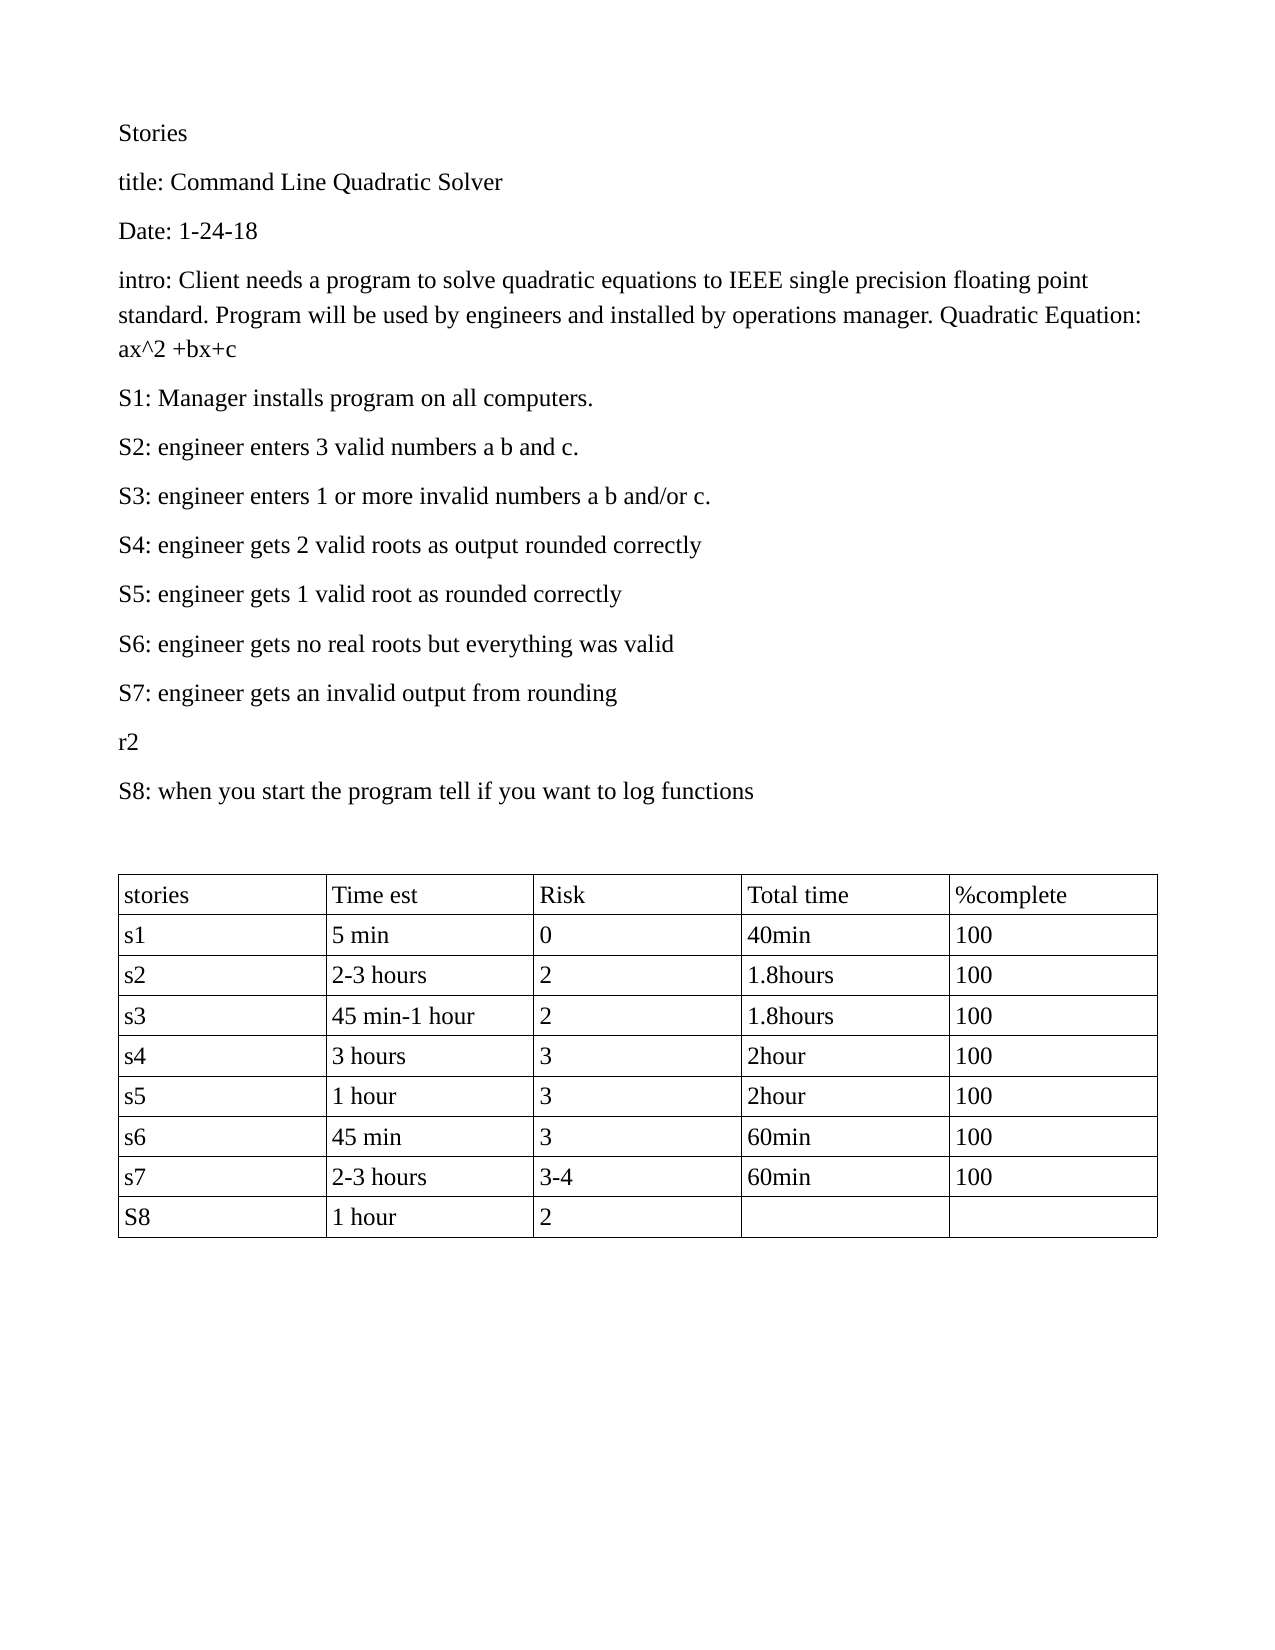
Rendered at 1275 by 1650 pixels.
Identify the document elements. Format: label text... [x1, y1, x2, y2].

table_cell 3 hours [327, 1036, 533, 1076]
table_cell 3 [534, 1117, 741, 1156]
text S7: engineer gets an invalid output from rounding [118, 678, 1157, 706]
table_cell s2 [119, 956, 326, 995]
text intro: Client needs a program to solve quadratic equations to IEEE single precision floating point standard. Program will be used by engineers and installed by operations manager. Quadratic Equation: ax^2 +bx+c [118, 265, 1157, 363]
table_header Risk [534, 875, 741, 914]
table_cell S8 [119, 1197, 326, 1237]
table_cell 60min [742, 1117, 949, 1156]
table_cell s4 [119, 1036, 326, 1076]
table_cell 100 [950, 1077, 1157, 1116]
table_cell [742, 1197, 949, 1237]
table_cell 100 [950, 1036, 1157, 1076]
table_cell 3 [534, 1077, 741, 1116]
table_cell 2 [534, 1197, 741, 1237]
table_cell 3 [534, 1036, 741, 1076]
table_cell 100 [950, 915, 1157, 954]
table_cell 100 [950, 1157, 1157, 1196]
table_cell 2hour [742, 1077, 949, 1116]
table_header Time est [327, 875, 533, 914]
table_cell s3 [119, 996, 326, 1035]
table_cell 40min [742, 915, 949, 954]
table_cell 5 min [327, 915, 533, 954]
table_cell 45 min [327, 1117, 533, 1156]
text S4: engineer gets 2 valid roots as output rounded correctly [118, 531, 1157, 559]
table_cell 2 [534, 996, 741, 1035]
table_header stories [119, 875, 326, 914]
text title: Command Line Quadratic Solver [118, 167, 1157, 196]
table_cell s1 [119, 915, 326, 954]
table_cell 45 min-1 hour [327, 996, 533, 1035]
table_cell 100 [950, 1117, 1157, 1156]
table_cell 1 hour [327, 1077, 533, 1116]
text S5: engineer gets 1 valid root as rounded correctly [118, 579, 1157, 608]
table_cell s6 [119, 1117, 326, 1156]
table_cell 2hour [742, 1036, 949, 1076]
table_cell 1.8hours [742, 956, 949, 995]
table_cell s5 [119, 1077, 326, 1116]
table_cell 2-3 hours [327, 956, 533, 995]
table_cell [950, 1197, 1157, 1237]
text Stories [118, 118, 1157, 147]
table_cell 1.8hours [742, 996, 949, 1035]
table_cell 2-3 hours [327, 1157, 533, 1196]
table_cell 100 [950, 956, 1157, 995]
table_cell 60min [742, 1157, 949, 1196]
table_cell s7 [119, 1157, 326, 1196]
table_header Total time [742, 875, 949, 914]
text S8: when you start the program tell if you want to log functions [118, 776, 1157, 804]
table_cell 100 [950, 996, 1157, 1035]
text S1: Manager installs program on all computers. [118, 383, 1157, 412]
text Date: 1-24-18 [118, 216, 1157, 245]
text S2: engineer enters 3 valid numbers a b and c. [118, 432, 1157, 461]
table_cell 2 [534, 956, 741, 995]
table_cell 3-4 [534, 1157, 741, 1196]
text S3: engineer enters 1 or more invalid numbers a b and/or c. [118, 481, 1157, 510]
text S6: engineer gets no real roots but everything was valid [118, 629, 1157, 657]
table_cell 0 [534, 915, 741, 954]
table_header %complete [950, 875, 1157, 914]
table_cell 1 hour [327, 1197, 533, 1237]
text r2 [118, 727, 1157, 756]
